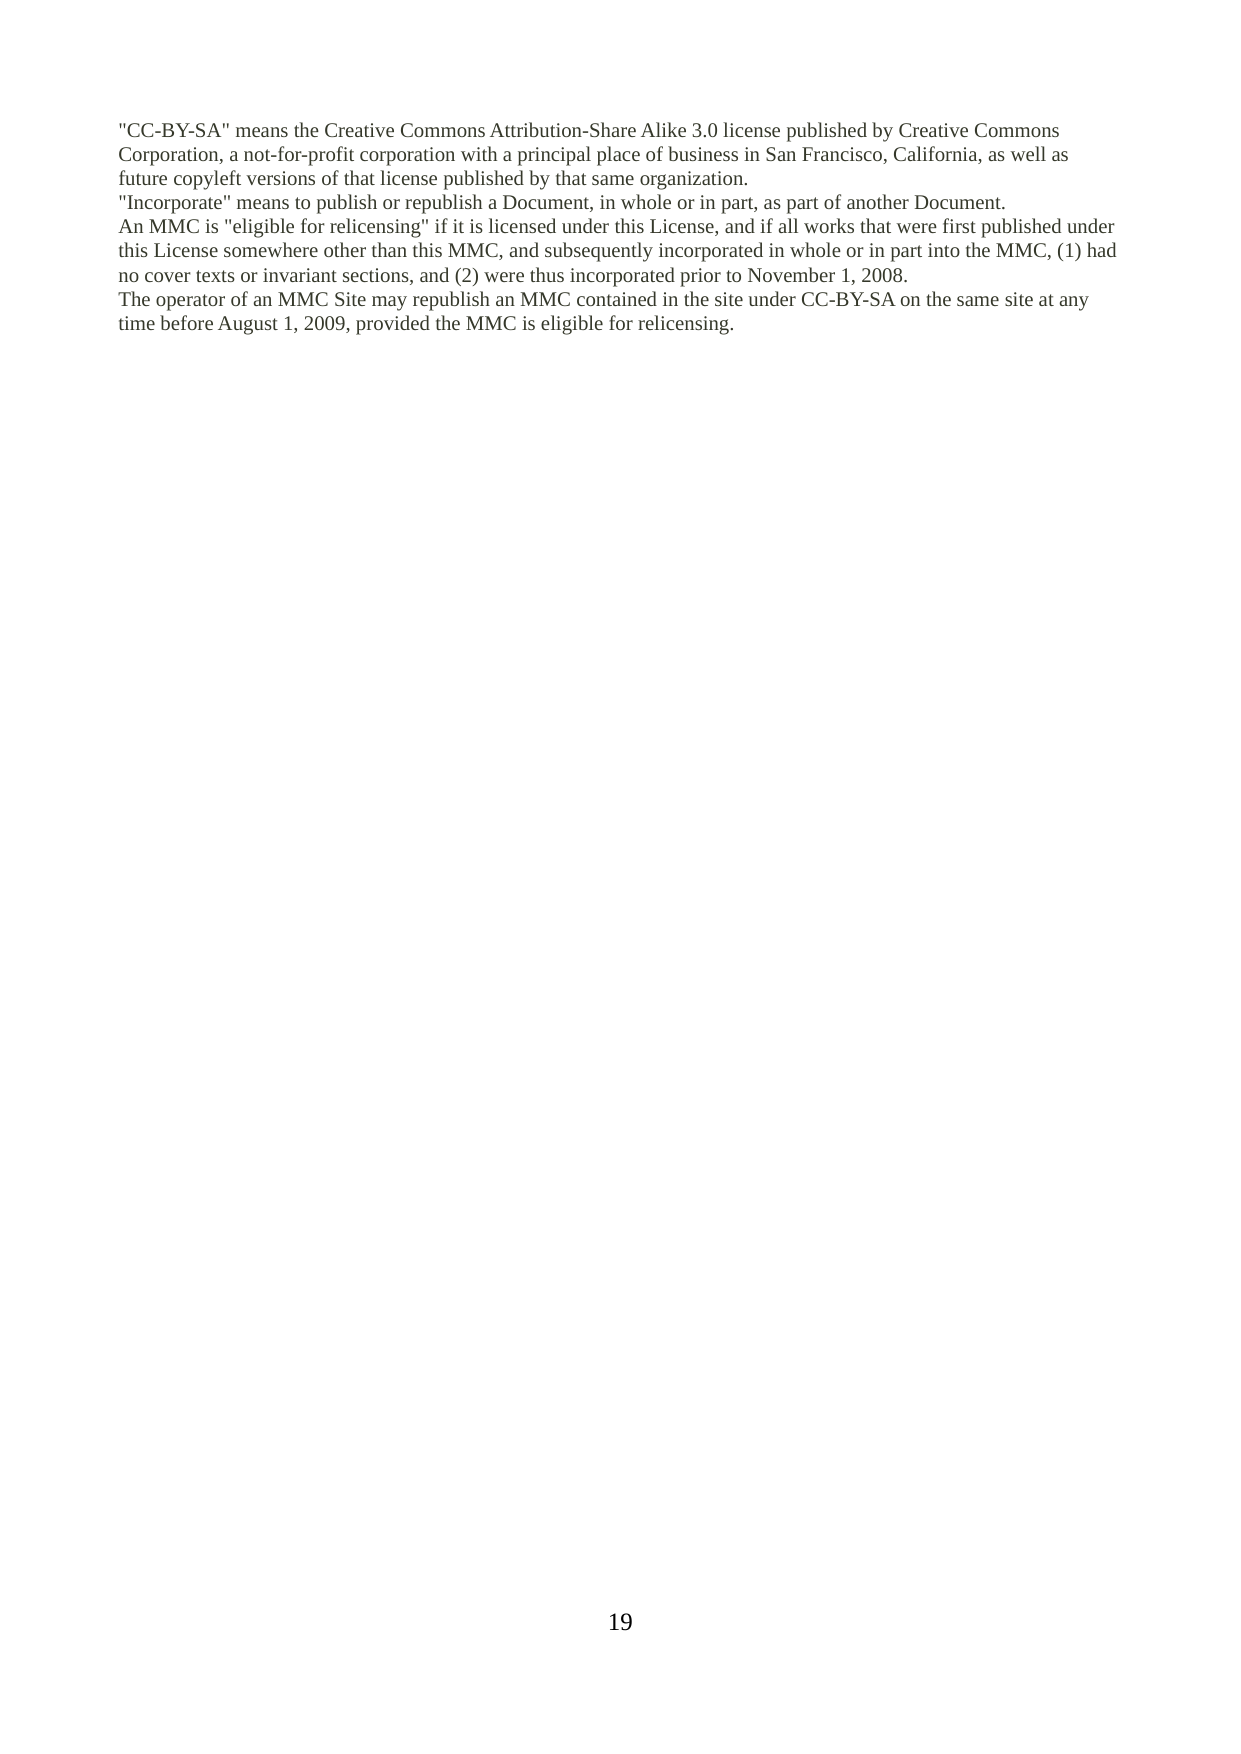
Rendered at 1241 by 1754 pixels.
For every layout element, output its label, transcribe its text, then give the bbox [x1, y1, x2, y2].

text The operator of an MMC Site may republish an MMC contained in the site under CC-BY-SA on the same site at any time before August 1, 2009, provided the MMC is eligible for relicensing. [118, 287, 1122, 335]
text "Incorporate" means to publish or republish a Document, in whole or in part, as part of another Document. [118, 190, 1122, 214]
text "CC-BY-SA" means the Creative Commons Attribution-Share Alike 3.0 license published by Creative Commons Corporation, a not-for-profit corporation with a principal place of business in San Francisco, California, as well as future copyleft versions of that license published by that same organization. [118, 118, 1122, 190]
text An MMC is "eligible for relicensing" if it is licensed under this License, and if all works that were first published under this License somewhere other than this MMC, and subsequently incorporated in whole or in part into the MMC, (1) had no cover texts or invariant sections, and (2) were thus incorporated prior to November 1, 2008. [118, 214, 1122, 287]
